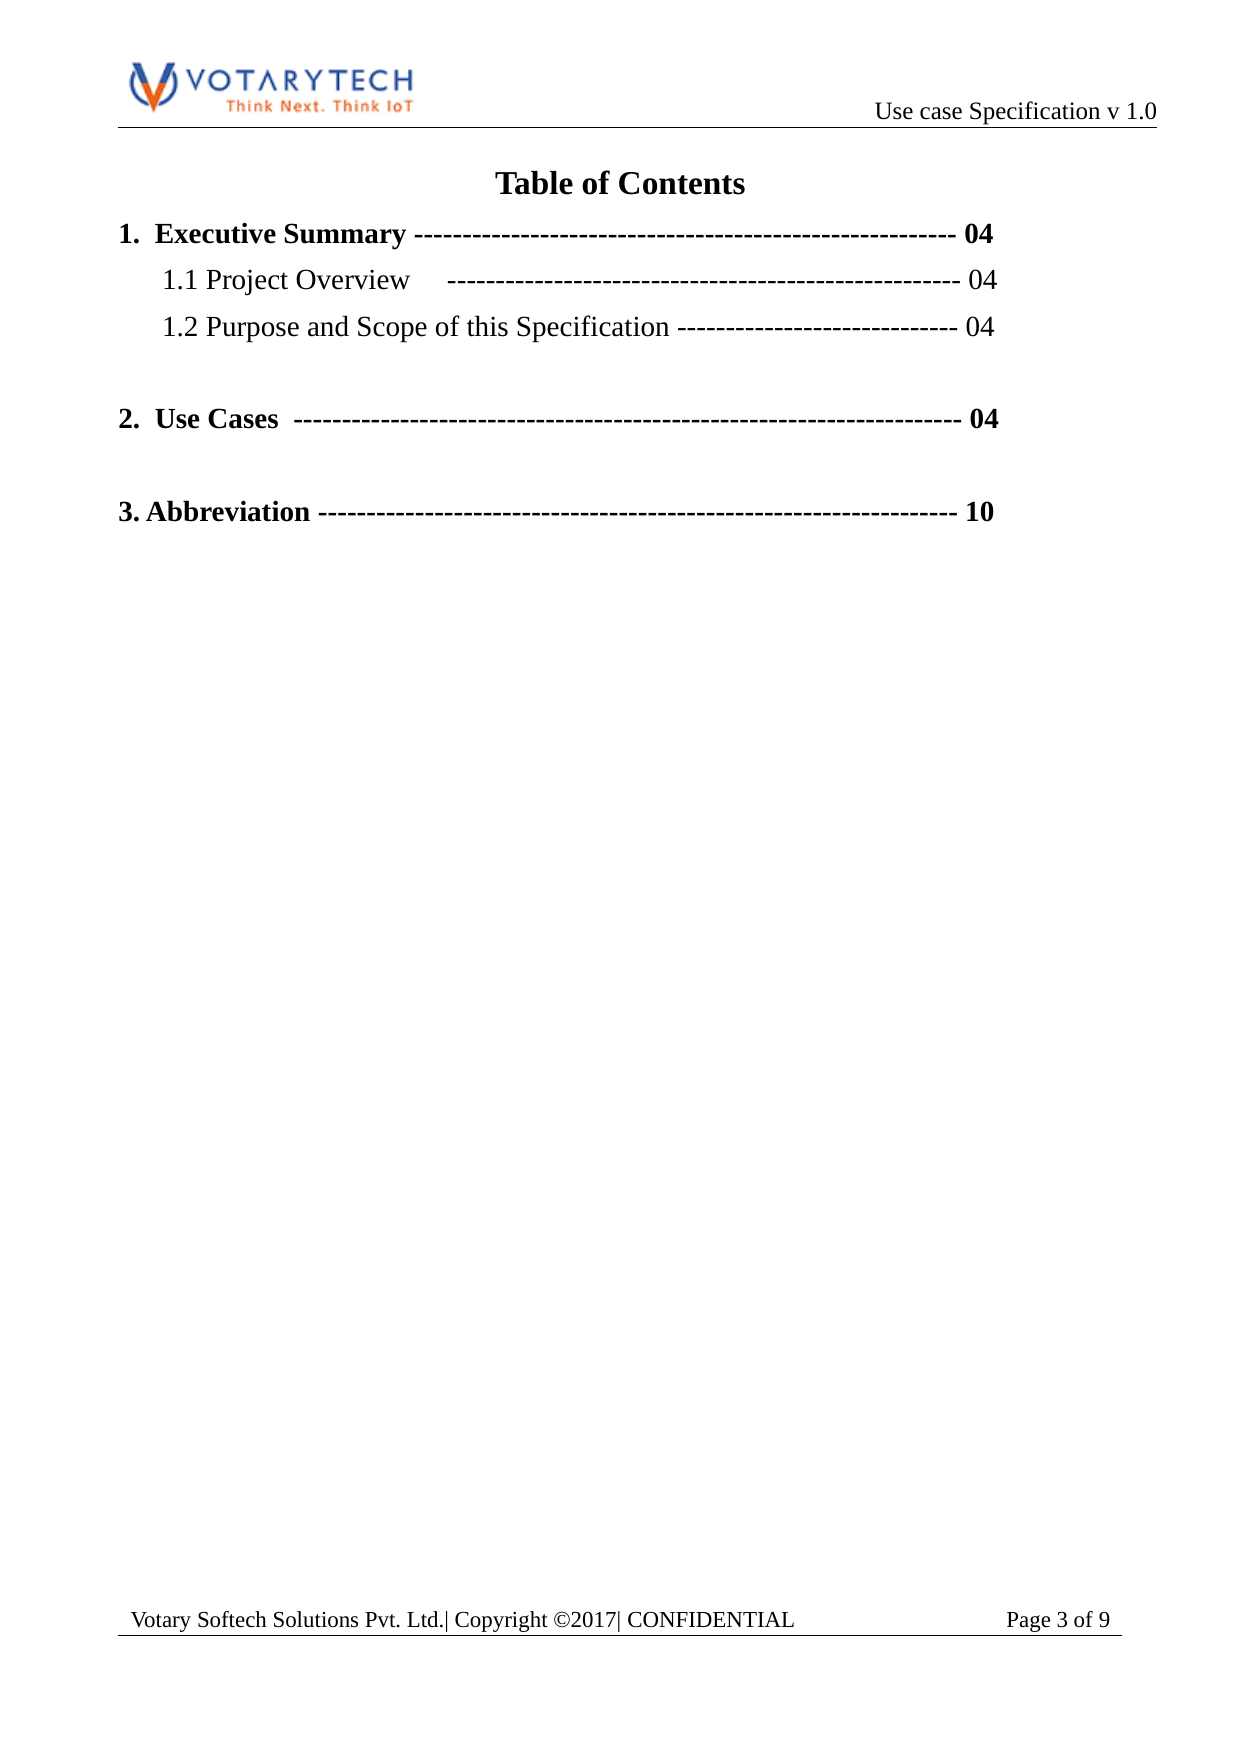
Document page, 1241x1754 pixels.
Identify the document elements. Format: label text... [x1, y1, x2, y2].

text 3. Abbreviation ------------------------------------------------------------------ 10 [118, 494, 1122, 528]
text Table of Contents [118, 164, 1122, 202]
text 1.2 Purpose and Scope of this Specification ----------------------------- 04 [118, 309, 1122, 342]
text 1. Executive Summary -------------------------------------------------------- 04 [118, 216, 1122, 249]
text 1.1 Project Overview ----------------------------------------------------- 04 [118, 262, 1122, 296]
picture [120, 59, 421, 119]
text 2. Use Cases --------------------------------------------------------------------- 04 [118, 402, 1122, 435]
